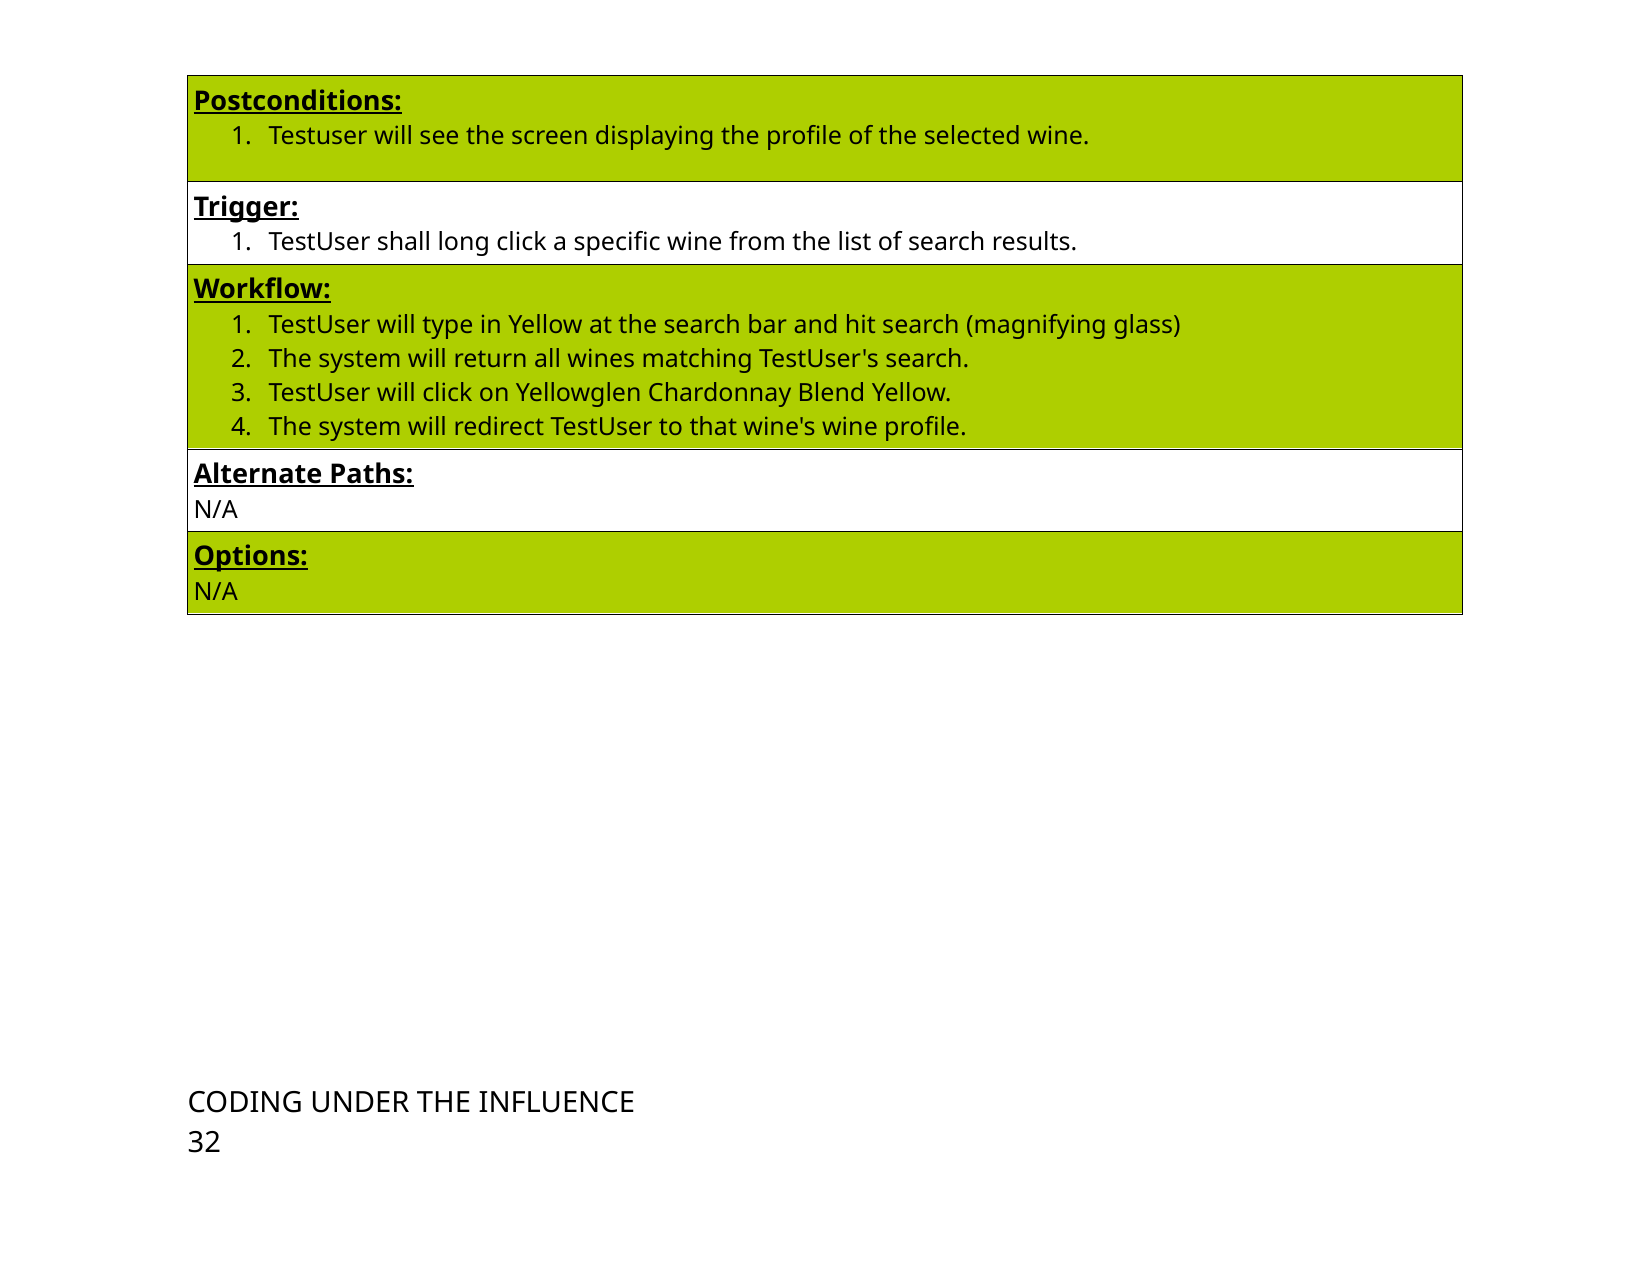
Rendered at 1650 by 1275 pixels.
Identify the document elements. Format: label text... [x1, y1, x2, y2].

table_cell Trigger: TestUser shall long click a specific wine from the list of search results. [188, 182, 1462, 264]
table_cell Workflow: TestUser will type in Yellow at the search bar and hit search (magnifying glass) The system will return all wines matching TestUser's search. TestUser will click on Yellowglen Chardonnay Blend Yellow. The system will redirect TestUser to that wine's wine profile. [188, 265, 1462, 448]
table_cell Options: N/A [188, 532, 1462, 613]
table_cell Alternate Paths: N/A [188, 450, 1462, 531]
table_cell Postconditions: Testuser will see the screen displaying the profile of the selected wine. [188, 76, 1462, 181]
